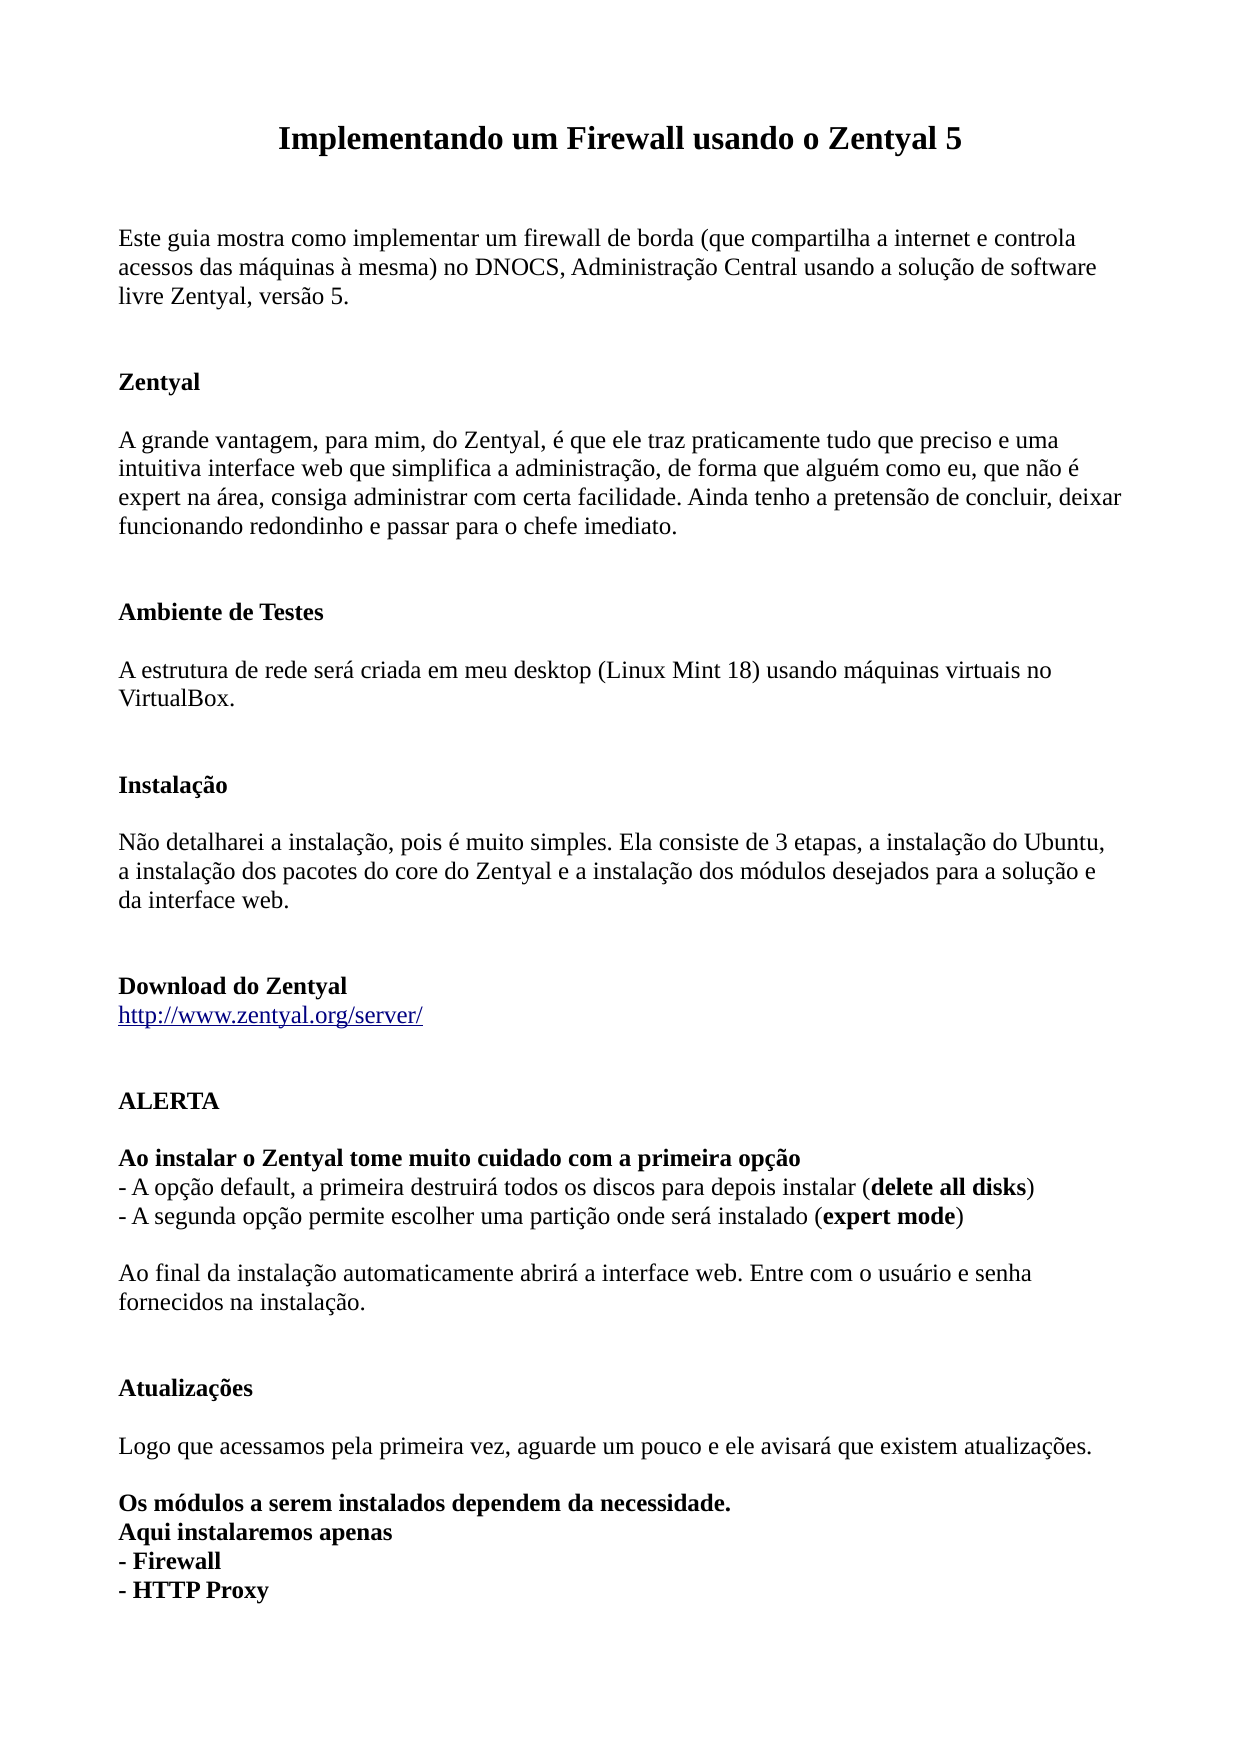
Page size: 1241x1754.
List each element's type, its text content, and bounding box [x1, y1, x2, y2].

text Instalação [118, 770, 1122, 798]
text - Firewall [118, 1546, 1122, 1575]
text Ao instalar o Zentyal tome muito cuidado com a primeira opção [118, 1143, 1122, 1172]
text Ambiente de Testes [118, 597, 1122, 626]
text Implementando um Firewall usando o Zentyal 5 [118, 118, 1122, 156]
text Este guia mostra como implementar um firewall de borda (que compartilha a internet e controla acessos das máquinas à mesma) no DNOCS, Administração Central usando a solução de software livre Zentyal, versão 5. [118, 223, 1122, 310]
text - A segunda opção permite escolher uma partição onde será instalado (expert mode) [118, 1201, 1122, 1230]
text - A opção default, a primeira destruirá todos os discos para depois instalar (delete all disks) [118, 1172, 1122, 1201]
text A grande vantagem, para mim, do Zentyal, é que ele traz praticamente tudo que preciso e uma intuitiva interface web que simplifica a administração, de forma que alguém como eu, que não é expert na área, consiga administrar com certa facilidade. Ainda tenho a pretensão de concluir, deixar funcionando redondinho e passar para o chefe imediato. [118, 425, 1122, 540]
text Zentyal [118, 367, 1122, 396]
text A estrutura de rede será criada em meu desktop (Linux Mint 18) usando máquinas virtuais no VirtualBox. [118, 655, 1122, 712]
text - HTTP Proxy [118, 1575, 1122, 1603]
text Atualizações [118, 1373, 1122, 1402]
text Download do Zentyal [118, 971, 1122, 1000]
text Não detalharei a instalação, pois é muito simples. Ela consiste de 3 etapas, a instalação do Ubuntu, a instalação dos pacotes do core do Zentyal e a instalação dos módulos desejados para a solução e da interface web. [118, 827, 1122, 913]
text Os módulos a serem instalados dependem da necessidade. [118, 1488, 1122, 1517]
text ALERTA [118, 1086, 1122, 1115]
text Logo que acessamos pela primeira vez, aguarde um pouco e ele avisará que existem atualizações. [118, 1431, 1122, 1460]
text Aqui instalaremos apenas [118, 1517, 1122, 1546]
text http://www.zentyal.org/server/ [118, 1000, 1122, 1028]
text Ao final da instalação automaticamente abrirá a interface web. Entre com o usuário e senha fornecidos na instalação. [118, 1258, 1122, 1316]
